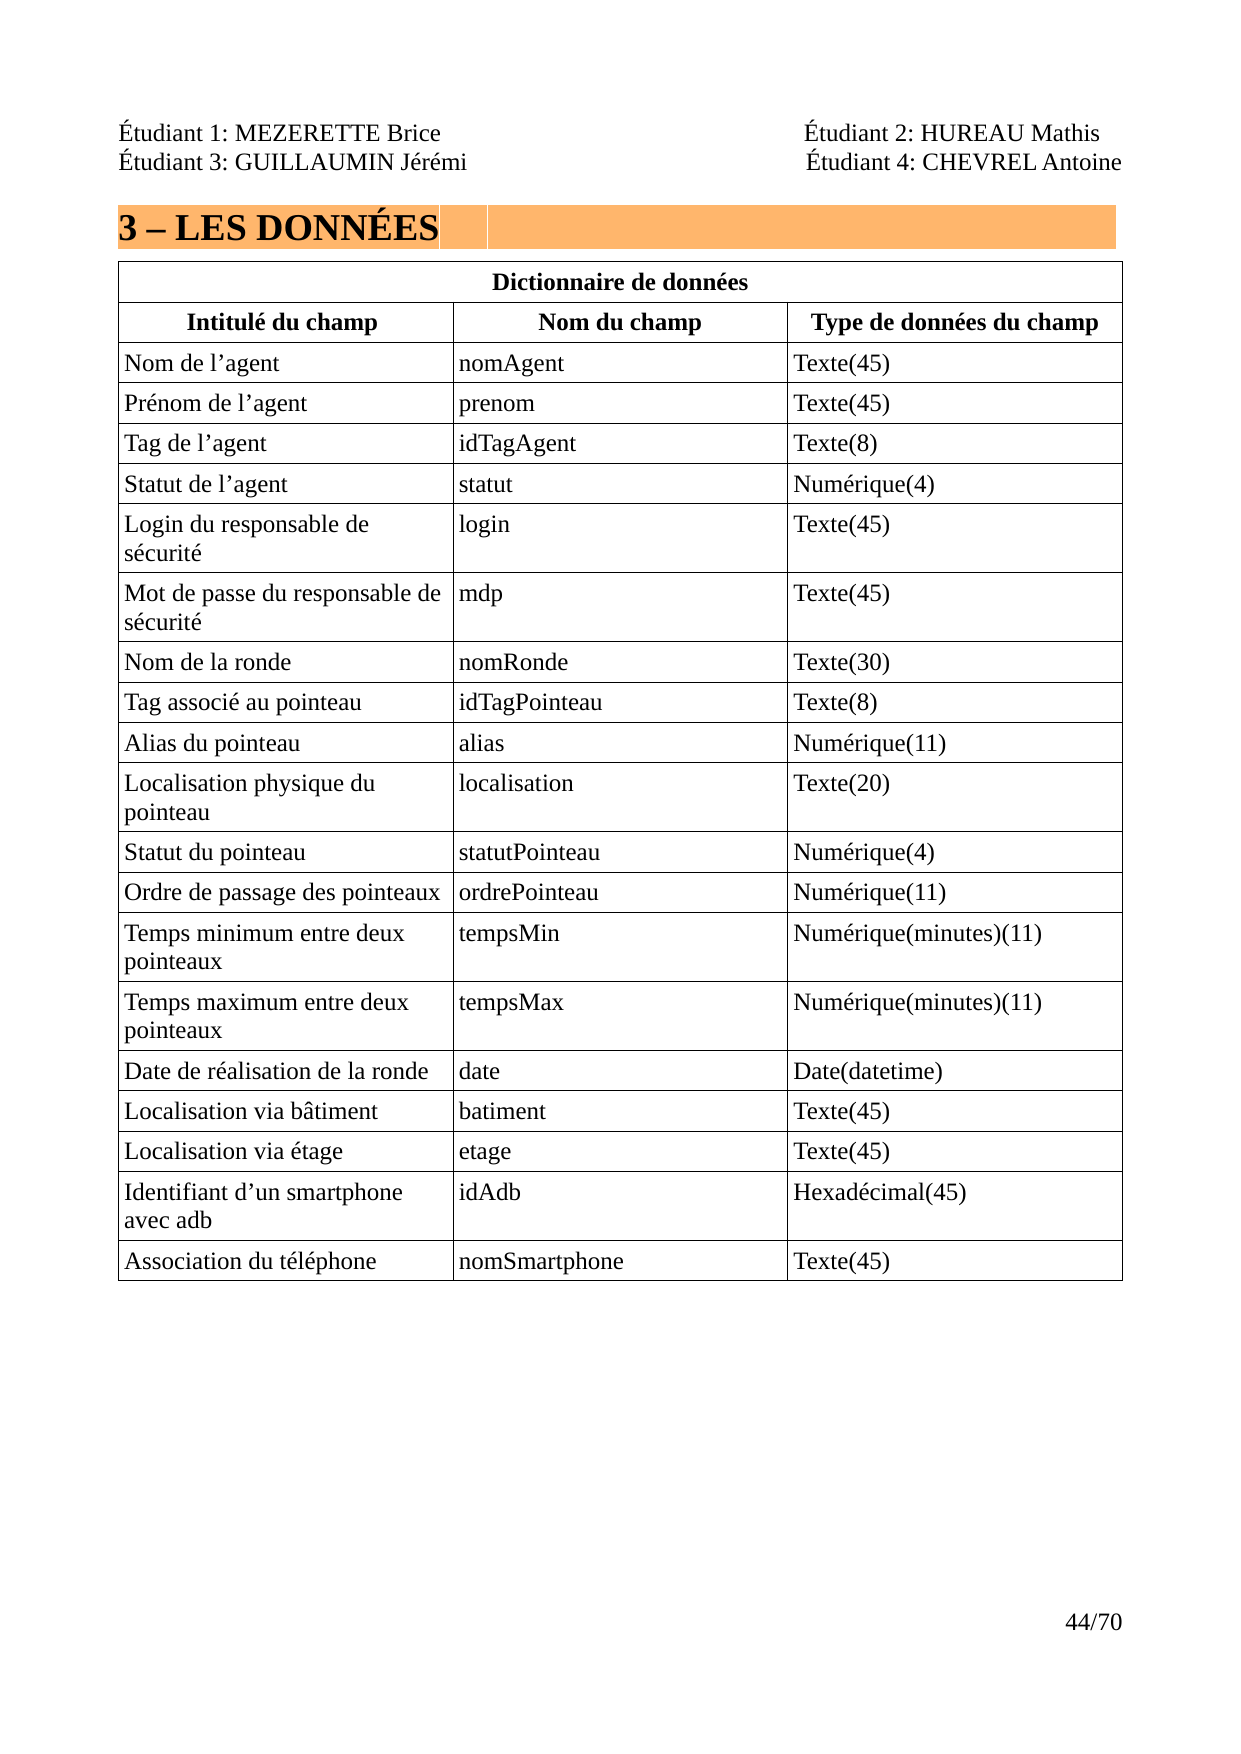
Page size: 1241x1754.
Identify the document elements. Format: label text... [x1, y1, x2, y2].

table_cell alias [454, 723, 787, 762]
table_cell Numérique(11) [788, 723, 1122, 762]
table_cell idTagPointeau [454, 683, 787, 722]
table_cell Mot de passe du responsable de sécurité [119, 573, 453, 641]
table_cell nomSmartphone [454, 1241, 787, 1280]
table_cell Numérique(4) [788, 464, 1122, 503]
table_cell login [454, 504, 787, 572]
table_cell date [454, 1051, 787, 1090]
table_cell Texte(45) [788, 1132, 1122, 1171]
table_cell Localisation via étage [119, 1132, 453, 1171]
table_cell Intitulé du champ [119, 303, 453, 342]
table_cell Texte(45) [788, 1091, 1122, 1131]
table_cell idTagAgent [454, 424, 787, 463]
table_cell Identifiant d’un smartphone avec adb [119, 1172, 453, 1240]
table_header Dictionnaire de données [119, 262, 1122, 302]
table_cell Texte(20) [788, 763, 1122, 831]
table_cell Localisation via bâtiment [119, 1091, 453, 1131]
table_cell Numérique(4) [788, 832, 1122, 872]
table_cell batiment [454, 1091, 787, 1131]
table_cell tempsMax [454, 982, 787, 1050]
subtitle 3 – LES DONNÉES [118, 205, 1122, 249]
table_cell Numérique(minutes)(11) [788, 982, 1122, 1050]
table_cell Nom du champ [454, 303, 787, 342]
table_cell Alias du pointeau [119, 723, 453, 762]
table_cell Texte(45) [788, 573, 1122, 641]
table_cell Temps minimum entre deux pointeaux [119, 913, 453, 981]
table_cell Date(datetime) [788, 1051, 1122, 1090]
table_cell Type de données du champ [788, 303, 1122, 342]
table_cell Ordre de passage des pointeaux [119, 873, 453, 912]
table_cell Texte(8) [788, 683, 1122, 722]
table_cell prenom [454, 383, 787, 422]
table_cell Texte(45) [788, 1241, 1122, 1280]
table_cell Texte(45) [788, 343, 1122, 382]
table_cell nomAgent [454, 343, 787, 382]
table_cell Texte(30) [788, 642, 1122, 682]
table_cell Nom de l’agent [119, 343, 453, 382]
table_cell Tag de l’agent [119, 424, 453, 463]
table_cell tempsMin [454, 913, 787, 981]
table_cell nomRonde [454, 642, 787, 682]
table_cell etage [454, 1132, 787, 1171]
table_cell Prénom de l’agent [119, 383, 453, 422]
table_cell statut [454, 464, 787, 503]
table_cell Nom de la ronde [119, 642, 453, 682]
table_cell Date de réalisation de la ronde [119, 1051, 453, 1090]
table_cell Localisation physique du pointeau [119, 763, 453, 831]
table_cell mdp [454, 573, 787, 641]
table_cell Login du responsable de sécurité [119, 504, 453, 572]
table_cell Texte(45) [788, 504, 1122, 572]
table_cell Statut du pointeau [119, 832, 453, 872]
table_cell Hexadécimal(45) [788, 1172, 1122, 1240]
table_cell ordrePointeau [454, 873, 787, 912]
table_cell Texte(45) [788, 383, 1122, 422]
table_cell Association du téléphone [119, 1241, 453, 1280]
table_cell Tag associé au pointeau [119, 683, 453, 722]
table_cell Temps maximum entre deux pointeaux [119, 982, 453, 1050]
table_cell Texte(8) [788, 424, 1122, 463]
table_cell statutPointeau [454, 832, 787, 872]
table_cell localisation [454, 763, 787, 831]
table_cell Numérique(minutes)(11) [788, 913, 1122, 981]
table_cell Numérique(11) [788, 873, 1122, 912]
table_cell idAdb [454, 1172, 787, 1240]
table_cell Statut de l’agent [119, 464, 453, 503]
